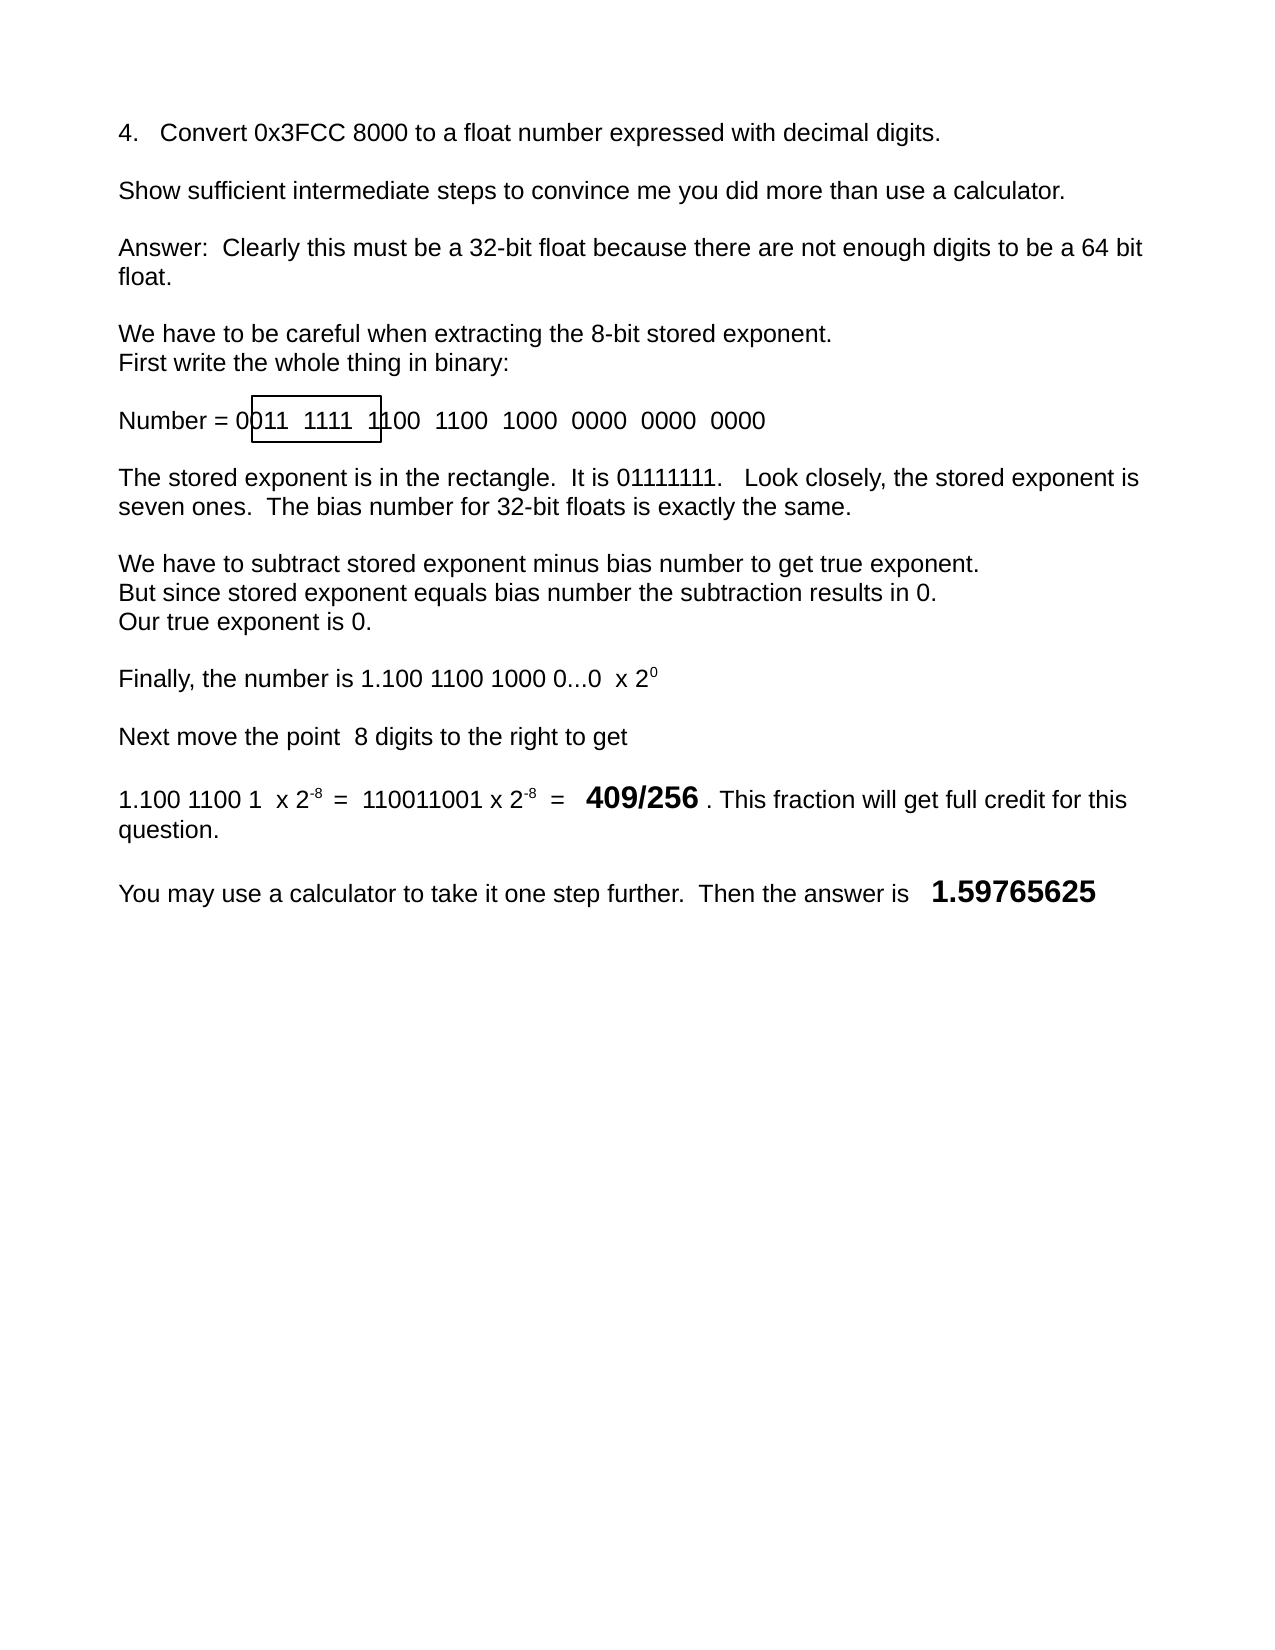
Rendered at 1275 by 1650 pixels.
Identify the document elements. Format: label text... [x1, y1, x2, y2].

text First write the whole thing in binary: [118, 348, 1157, 377]
text Finally, the number is 1.100 1100 1000 0...0 x 20 [118, 664, 1157, 693]
text You may use a calculator to take it one step further. Then the answer is 1.59765625 [118, 873, 1157, 909]
text Number = 0011 1111 1100 1100 1000 0000 0000 0000 [253, 406, 380, 434]
text Show sufficient intermediate steps to convince me you did more than use a calculator. [118, 176, 1157, 204]
text 1.100 1100 1 x 2-8 = 110011001 x 2-8 = 409/256 . This fraction will get full credit for this question. [118, 779, 1157, 844]
text We have to subtract stored exponent minus bias number to get true exponent. [118, 549, 1157, 578]
text Number = 0011 1111 1100 1100 1000 0000 0000 0000 [382, 406, 1157, 434]
text We have to be careful when extracting the 8-bit stored exponent. [118, 319, 1157, 348]
text Number = 0011 1111 1100 1100 1000 0000 0000 0000 [118, 406, 251, 434]
text Our true exponent is 0. [118, 607, 1157, 636]
text But since stored exponent equals bias number the subtraction results in 0. [118, 578, 1157, 607]
text 4. Convert 0x3FCC 8000 to a float number expressed with decimal digits. [118, 118, 1157, 147]
text Next move the point 8 digits to the right to get [118, 722, 1157, 751]
text The stored exponent is in the rectangle. It is 01111111. Look closely, the stored exponent is seven ones. The bias number for 32-bit floats is exactly the same. [118, 463, 1157, 521]
text Answer: Clearly this must be a 32-bit float because there are not enough digits to be a 64 bit float. [118, 233, 1157, 291]
